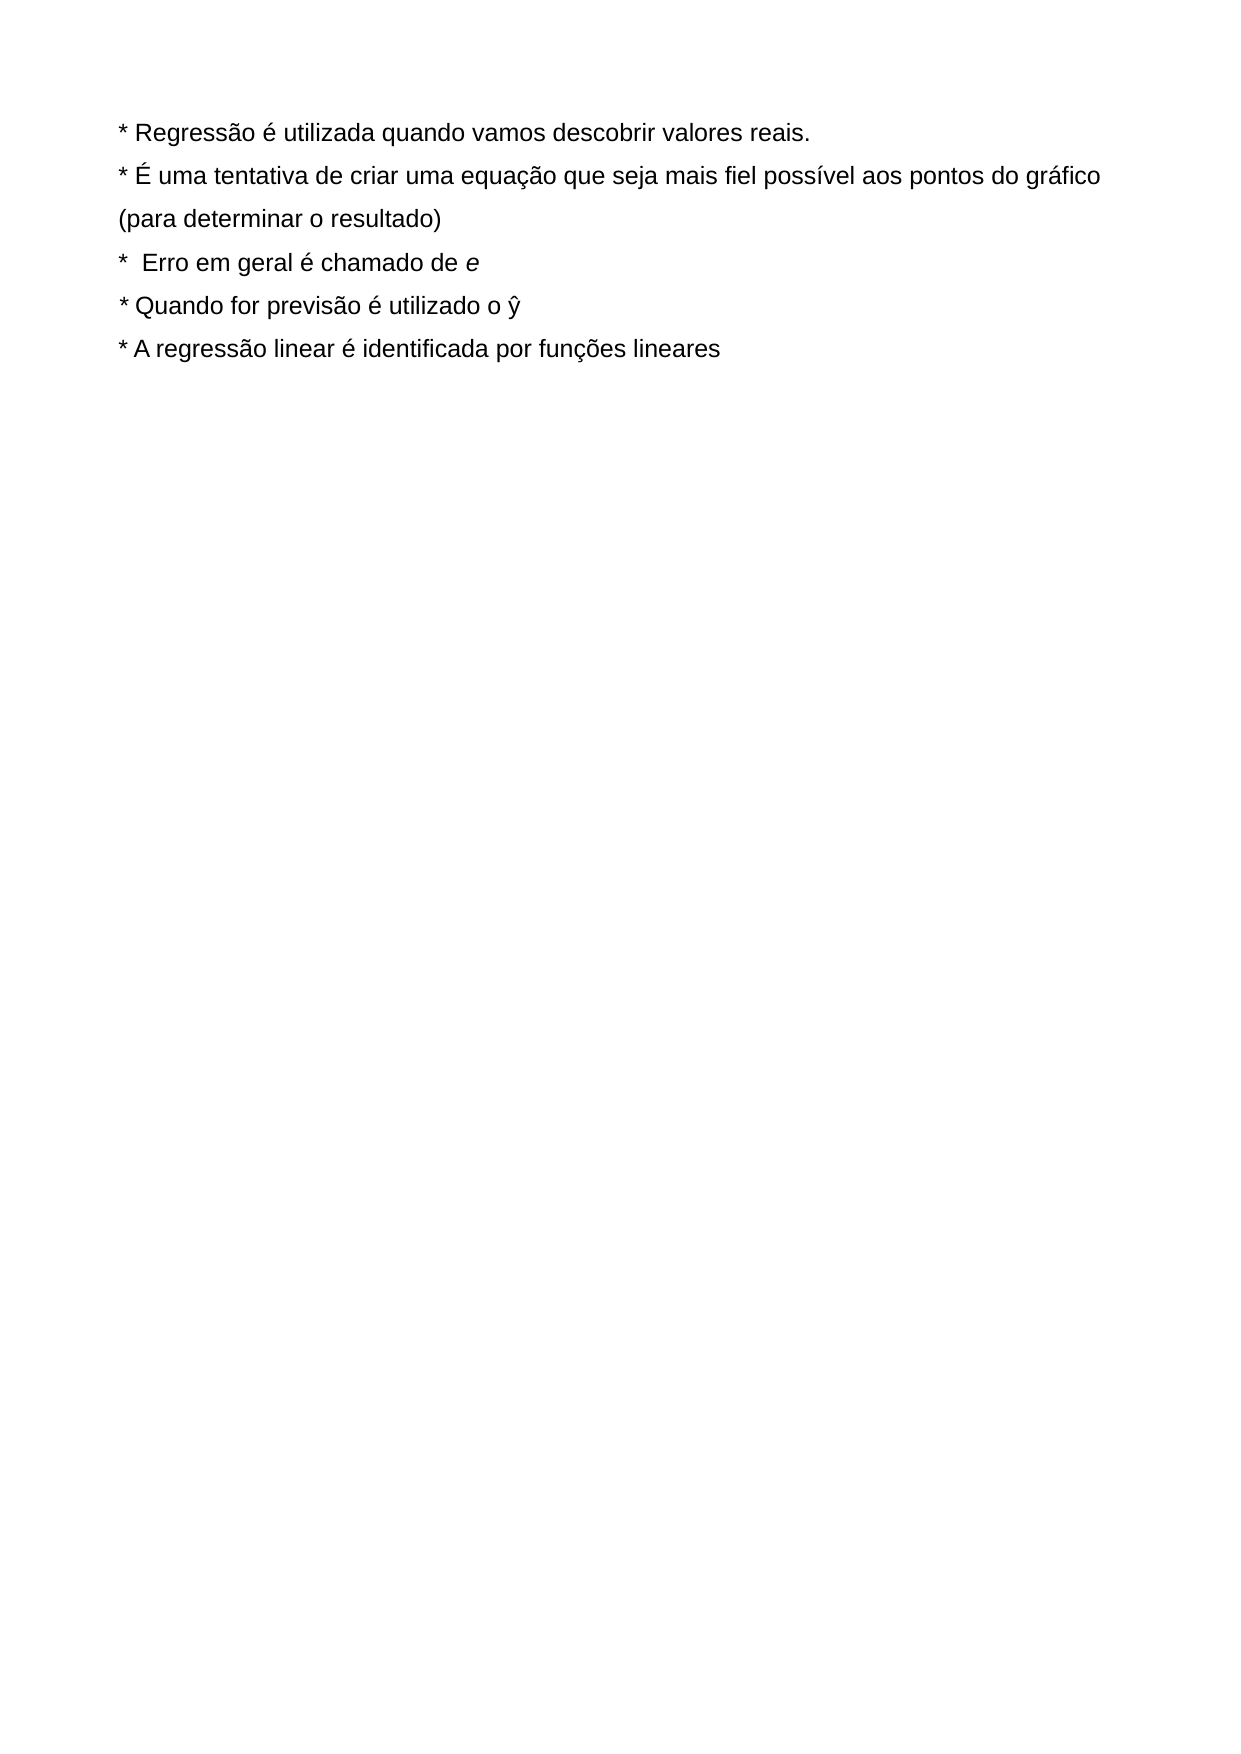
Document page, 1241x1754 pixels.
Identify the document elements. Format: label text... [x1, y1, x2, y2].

text * Quando for previsão é utilizado o ŷ [118, 291, 1122, 319]
text * Regressão é utilizada quando vamos descobrir valores reais. [118, 118, 1122, 147]
text * A regressão linear é identificada por funções lineares [118, 334, 1122, 362]
text * É uma tentativa de criar uma equação que seja mais fiel possível aos pontos do gráfico (para determinar o resultado) [118, 161, 1122, 233]
text * Erro em geral é chamado de e [118, 247, 1122, 276]
